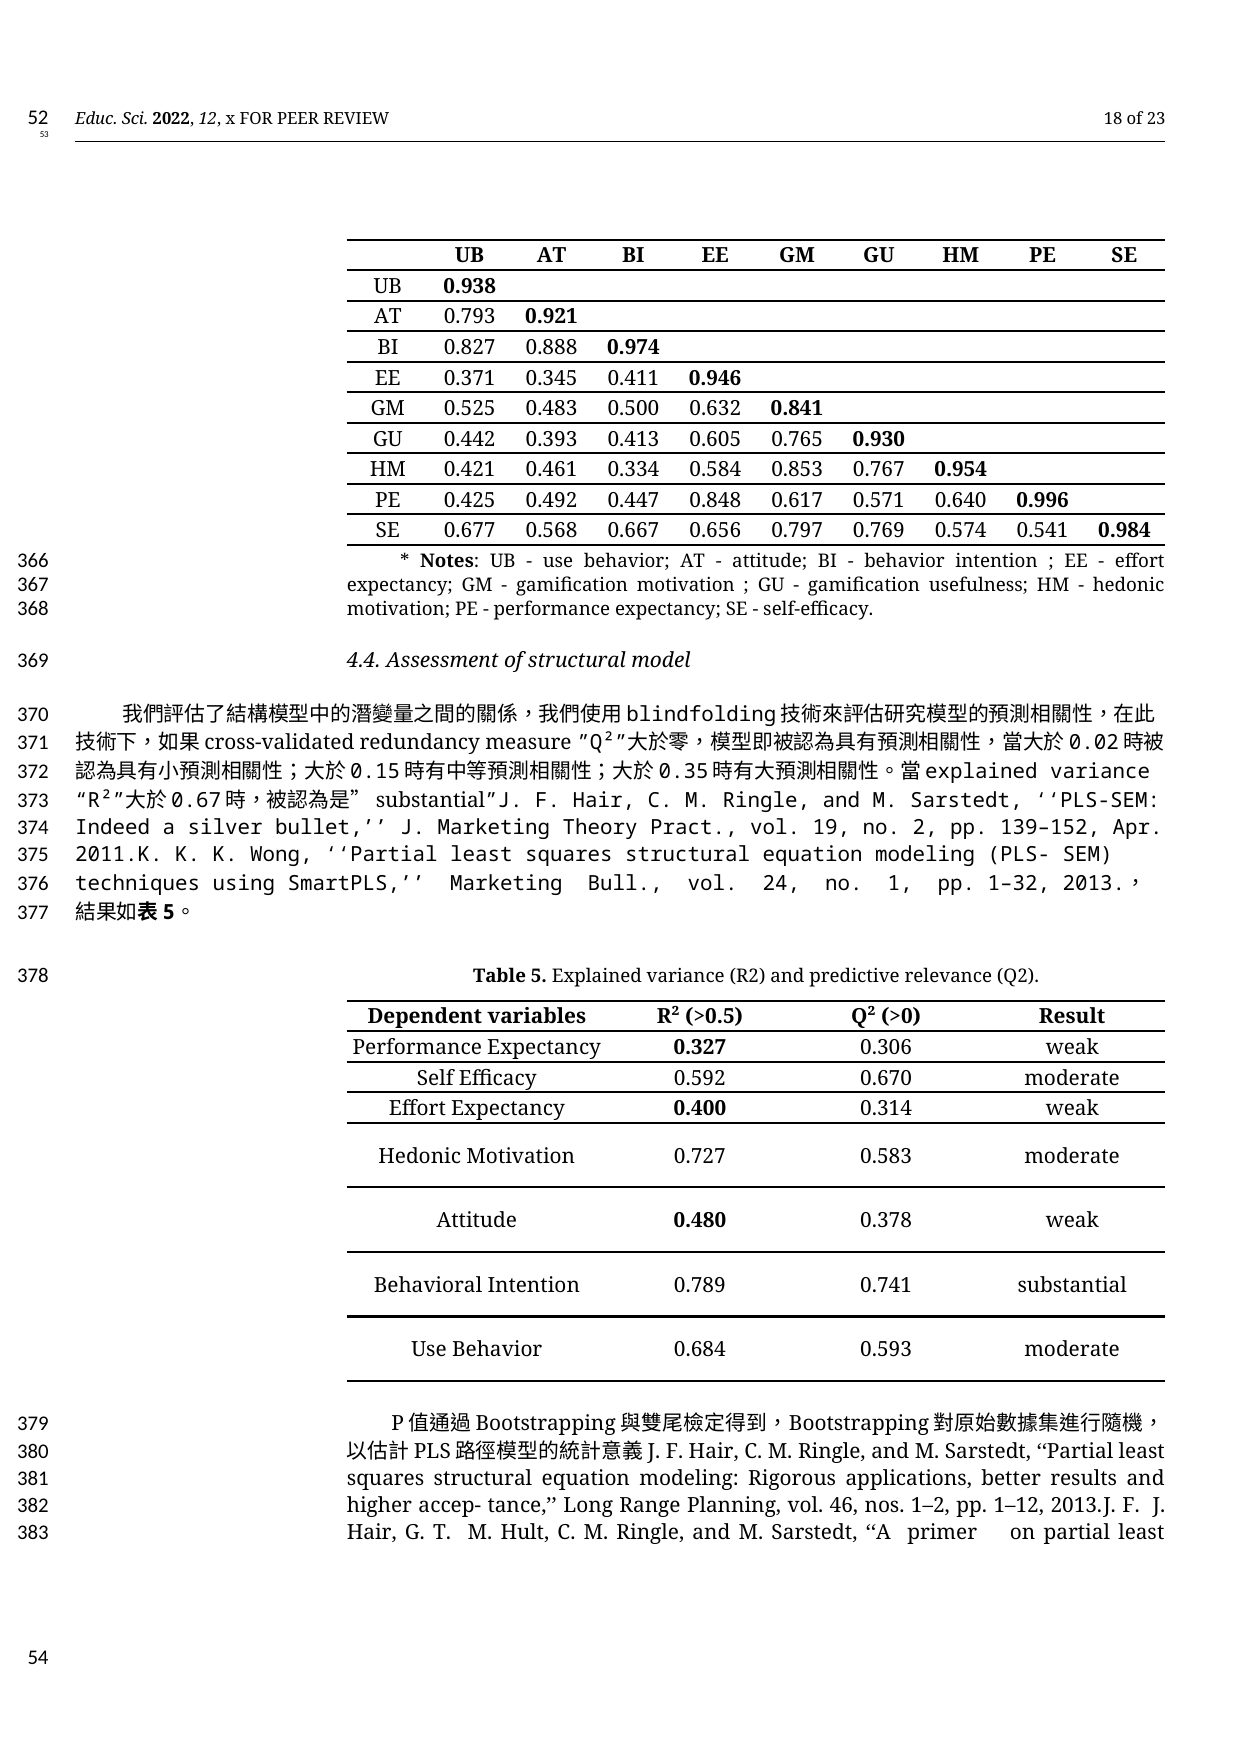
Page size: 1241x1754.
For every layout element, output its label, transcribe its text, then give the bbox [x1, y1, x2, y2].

table_header [347, 241, 428, 269]
table_cell Hedonic Motivation [347, 1124, 607, 1186]
table_cell [1083, 393, 1165, 422]
text 我們評估了結構模型中的潛變量之間的關係，我們使用blindfolding技術來評估研究模型的預測相關性，在此技術下，如果cross-validated redundancy measure ”Q²”大於零，模型即被認為具有預測相關性，當大於0.02時被認為具有小預測相關性；大於0.15時有中等預測相關性；大於0.35時有大預測相關性。當explained variance “R²”大於0.67時，被認為是” substantial”[18][23]，結果如表5。 [75, 698, 1165, 925]
table_cell [510, 271, 592, 299]
table_cell [920, 363, 1001, 391]
table_cell 0.541 [1001, 515, 1083, 544]
table_cell [1165, 1091, 1240, 1122]
table_cell [1083, 363, 1165, 391]
table_cell PE [347, 485, 428, 513]
table_cell 0.393 [510, 424, 592, 452]
table_cell 0.765 [756, 424, 838, 452]
table_cell 0.670 [793, 1063, 979, 1091]
table_header SE [1083, 241, 1165, 269]
table_cell [1083, 271, 1165, 299]
table_cell moderate [979, 1318, 1165, 1380]
table_cell 0.327 [607, 1032, 793, 1061]
table_cell [674, 332, 756, 361]
table_cell Use Behavior [347, 1318, 607, 1380]
table_header GU [838, 241, 919, 269]
table_cell 0.592 [607, 1063, 793, 1091]
table_cell 0.492 [510, 485, 592, 513]
table_cell [1001, 332, 1083, 361]
table_cell 0.793 [429, 302, 510, 330]
table_cell 0.617 [756, 485, 838, 513]
table_cell [592, 302, 674, 330]
table_cell 0.480 [607, 1188, 793, 1251]
table_cell weak [979, 1032, 1165, 1061]
table_cell [756, 271, 838, 299]
table_cell [592, 271, 674, 299]
table_cell [1083, 485, 1165, 513]
table_cell 0.413 [592, 424, 674, 452]
table_cell 0.938 [429, 271, 510, 299]
table_cell 0.345 [510, 363, 592, 391]
table_cell [756, 302, 838, 330]
table_cell AT [347, 302, 428, 330]
table_cell [838, 271, 919, 299]
table_cell [1165, 1122, 1240, 1186]
table_cell 0.411 [592, 363, 674, 391]
table_cell BI [347, 332, 428, 361]
table_cell 0.984 [1083, 515, 1165, 544]
table_cell [1083, 454, 1165, 483]
table_header Dependent variables [347, 1002, 607, 1030]
table_cell moderate [979, 1124, 1165, 1186]
table_cell 0.827 [429, 332, 510, 361]
table_header EE [674, 241, 756, 269]
table_cell 0.741 [793, 1253, 979, 1315]
table_cell 0.447 [592, 485, 674, 513]
table_cell 0.334 [592, 454, 674, 483]
table_cell 0.996 [1001, 485, 1083, 513]
table_cell 0.789 [607, 1253, 793, 1315]
table_cell 0.946 [674, 363, 756, 391]
table_cell 0.684 [607, 1318, 793, 1380]
table_cell 0.667 [592, 515, 674, 544]
table_cell 0.314 [793, 1093, 979, 1122]
table_header GM [756, 241, 838, 269]
table_cell [1001, 271, 1083, 299]
table_cell 0.574 [920, 515, 1001, 544]
table_header Result [979, 1002, 1165, 1030]
table_cell 0.571 [838, 485, 919, 513]
table_cell [1001, 363, 1083, 391]
table_cell Performance Expectancy [347, 1032, 607, 1061]
table_cell [756, 363, 838, 391]
table_header UB [429, 241, 510, 269]
table_cell [1001, 454, 1083, 483]
table_cell HM [347, 454, 428, 483]
table_cell 0.371 [429, 363, 510, 391]
table_cell Effort Expectancy [347, 1093, 607, 1122]
table_cell EE [347, 363, 428, 391]
table_cell [920, 424, 1001, 452]
table_cell 0.605 [674, 424, 756, 452]
table_cell moderate [979, 1063, 1165, 1091]
table_cell [1165, 1251, 1240, 1315]
table_cell Behavioral Intention [347, 1253, 607, 1315]
table_header HM [920, 241, 1001, 269]
table_header PE [1001, 241, 1083, 269]
table_header BI [592, 241, 674, 269]
table_cell 0.848 [674, 485, 756, 513]
table_cell [1001, 424, 1083, 452]
table_cell 0.593 [793, 1318, 979, 1380]
table_cell Self Efficacy [347, 1063, 607, 1091]
table_header [1165, 1000, 1240, 1030]
table_cell 0.306 [793, 1032, 979, 1061]
table_cell 0.727 [607, 1124, 793, 1186]
table_cell 0.954 [920, 454, 1001, 483]
table_cell 0.425 [429, 485, 510, 513]
table_cell 0.853 [756, 454, 838, 483]
table_cell 0.656 [674, 515, 756, 544]
table_header R² (>0.5) [607, 1002, 793, 1030]
table_cell 0.525 [429, 393, 510, 422]
table_cell [1083, 302, 1165, 330]
text * Notes: UB - use behavior; AT - attitude; BI - behavior intention ; EE - effort expectancy; GM - gamification motivation ; GU - gamification usefulness; HM - hedonic motivation; PE - performance expectancy; SE - self-efficacy. [347, 546, 1165, 621]
subtitle 4.4. Assessment of structural model [347, 646, 1165, 673]
table_cell 0.930 [838, 424, 919, 452]
table_cell 0.797 [756, 515, 838, 544]
text P值通過Bootstrapping與雙尾檢定得到，Bootstrapping對原始數據集進行隨機，以估計PLS路徑模型的統計意義[22][24]，結果如表6所示，內部的一些路徑係數具有統計學意義，結果發現” Gamification Usefulness”對 “Performance Expectancy”( p = 0.000, t = 3.946 ), “Self-Efficacy” ( p = 0.000, t = 13.693 )有明顯影響；因此H1, H2得到支持。” Gamification Motivation”對 “Effort Expectancy” ( p = 0.000, t = 6.648 ), “Hedonic Motivation” ( p = 0.000, t = 28.222 )有明顯影響；因此 H3, H4得到支持。” Performance Expectancy” ( p = 0.012, t = 2.516 ), ” Self-Efficacy” ( p = 0.008, t = 2.663 ), ” Effort Expectancy” ( p = 0.007, t = 2.701 )對”Attitude”有明顯影響，因此H5, H6, H7得到支持。”Attitude”對 ”Behavior Intention”( p = 0.000, t = 20.191 )與”Behavior Intention”對”Use Behavior” ( p = 0.000, t = 16.097 )有明顯影響，因此H9, H10得到支持。 [347, 1407, 1165, 1546]
table_cell UB [347, 271, 428, 299]
table_cell [920, 332, 1001, 361]
table_cell [1001, 393, 1083, 422]
table_cell [1083, 332, 1165, 361]
table_cell GU [347, 424, 428, 452]
table_cell 0.767 [838, 454, 919, 483]
table_cell [920, 271, 1001, 299]
table_cell 0.769 [838, 515, 919, 544]
table_cell [920, 393, 1001, 422]
table_cell [1165, 1315, 1240, 1380]
table_cell [1083, 424, 1165, 452]
table_cell 0.677 [429, 515, 510, 544]
table_cell 0.921 [510, 302, 592, 330]
table_header Q² (>0) [793, 1002, 979, 1030]
table_cell SE [347, 515, 428, 544]
table_cell GM [347, 393, 428, 422]
table_header AT [510, 241, 592, 269]
table_cell 0.841 [756, 393, 838, 422]
table_cell [756, 332, 838, 361]
table_cell weak [979, 1093, 1165, 1122]
table_cell 0.500 [592, 393, 674, 422]
table_cell Attitude [347, 1188, 607, 1251]
table_cell [674, 302, 756, 330]
table_cell 0.421 [429, 454, 510, 483]
table_cell 0.888 [510, 332, 592, 361]
table_cell [838, 302, 919, 330]
table_cell [1165, 1061, 1240, 1091]
table_cell substantial [979, 1253, 1165, 1315]
table_cell [1165, 1186, 1240, 1251]
table_cell 0.568 [510, 515, 592, 544]
table_cell [920, 302, 1001, 330]
table_cell [1165, 1030, 1240, 1061]
table_cell 0.583 [793, 1124, 979, 1186]
table_cell 0.400 [607, 1093, 793, 1122]
table_cell 0.584 [674, 454, 756, 483]
table_cell weak [979, 1188, 1165, 1251]
table_cell [838, 393, 919, 422]
table_cell 0.461 [510, 454, 592, 483]
table_cell 0.442 [429, 424, 510, 452]
table_cell [838, 332, 919, 361]
table_cell 0.640 [920, 485, 1001, 513]
table_cell [1001, 302, 1083, 330]
table_cell 0.632 [674, 393, 756, 422]
table_cell [838, 363, 919, 391]
table_cell 0.974 [592, 332, 674, 361]
text Table 5. Explained variance (R2) and predictive relevance (Q2). [347, 963, 1165, 987]
table_cell 0.378 [793, 1188, 979, 1251]
table_cell [674, 271, 756, 299]
table_cell 0.483 [510, 393, 592, 422]
